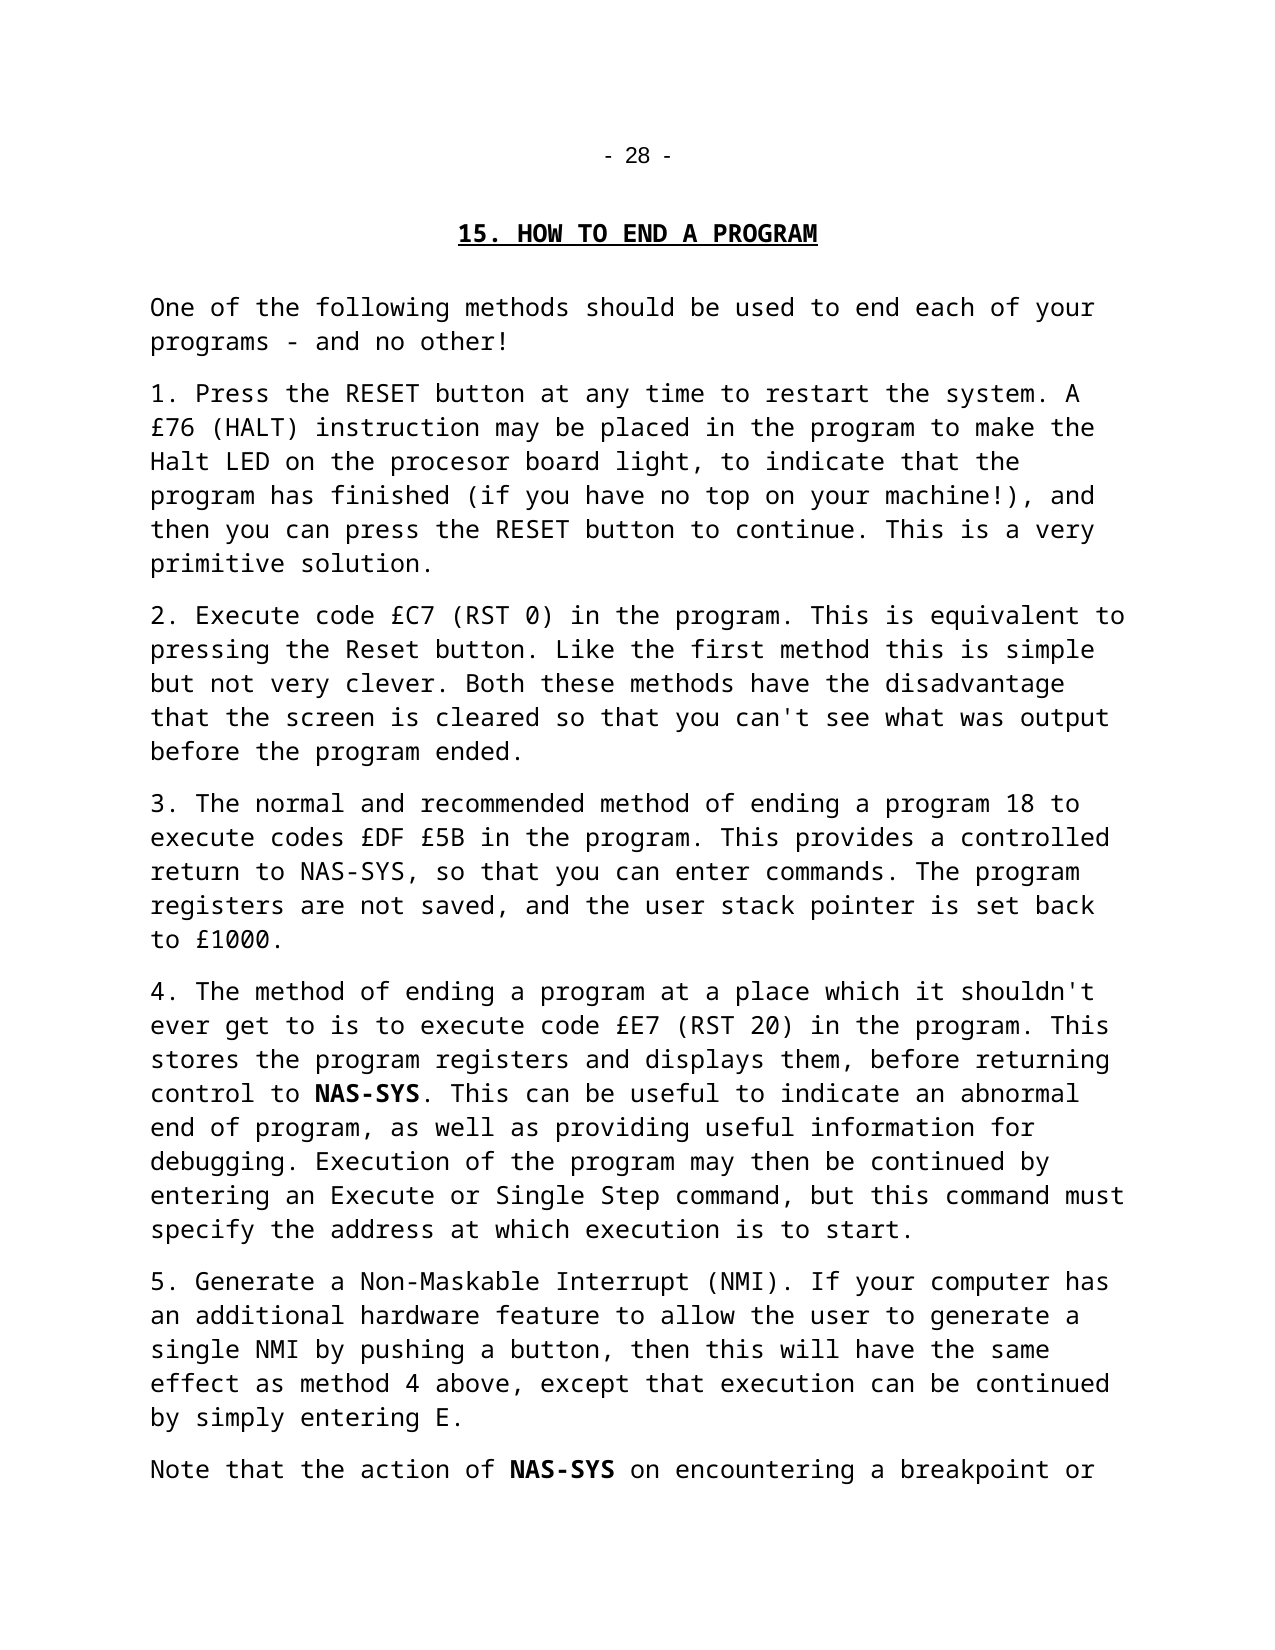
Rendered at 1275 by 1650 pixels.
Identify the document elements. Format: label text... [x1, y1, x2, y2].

text One of the following methods should be used to end each of your programs - and no other! [150, 289, 1125, 357]
text Note that the action of NAS-SYS on encountering a breakpoint or [150, 1452, 1125, 1486]
text 3. The normal and recommended method of ending a program 18 to execute codes £DF £5B in the program. This provides a controlled return to NAS-SYS, so that you can enter commands. The program registers are not saved, and the user stack pointer is set back to £1000. [150, 785, 1125, 956]
text 5. Generate a Non-Maskable Interrupt (NMI). If your computer has an additional hardware feature to allow the user to generate a single NMI by pushing a button, then this will have the same effect as method 4 above, except that execution can be continued by simply entering E. [150, 1263, 1125, 1434]
text 4. The method of ending a program at a place which it shouldn't ever get to is to execute code £E7 (RST 20) in the program. This stores the program registers and displays them, before returning control to NAS-SYS. This can be useful to indicate an abnormal end of program, as well as providing useful information for debugging. Execution of the program may then be continued by entering an Execute or Single Step command, but this command must specify the address at which execution is to start. [150, 973, 1125, 1246]
text 1. Press the RESET button at any time to restart the system. A £76 (HALT) instruction may be placed in the program to make the Halt LED on the procesor board light, to indicate that the program has finished (if you have no top on your machine!), and then you can press the RESET button to continue. This is a very primitive solution. [150, 375, 1125, 579]
subtitle 15. HOW TO END A PROGRAM [150, 215, 1125, 249]
text 2. Execute code £C7 (RST 0) in the program. This is equivalent to pressing the Reset button. Like the first method this is simple but not very clever. Both these methods have the disadvantage that the screen is cleared so that you can't see what was output before the program ended. [150, 597, 1125, 768]
